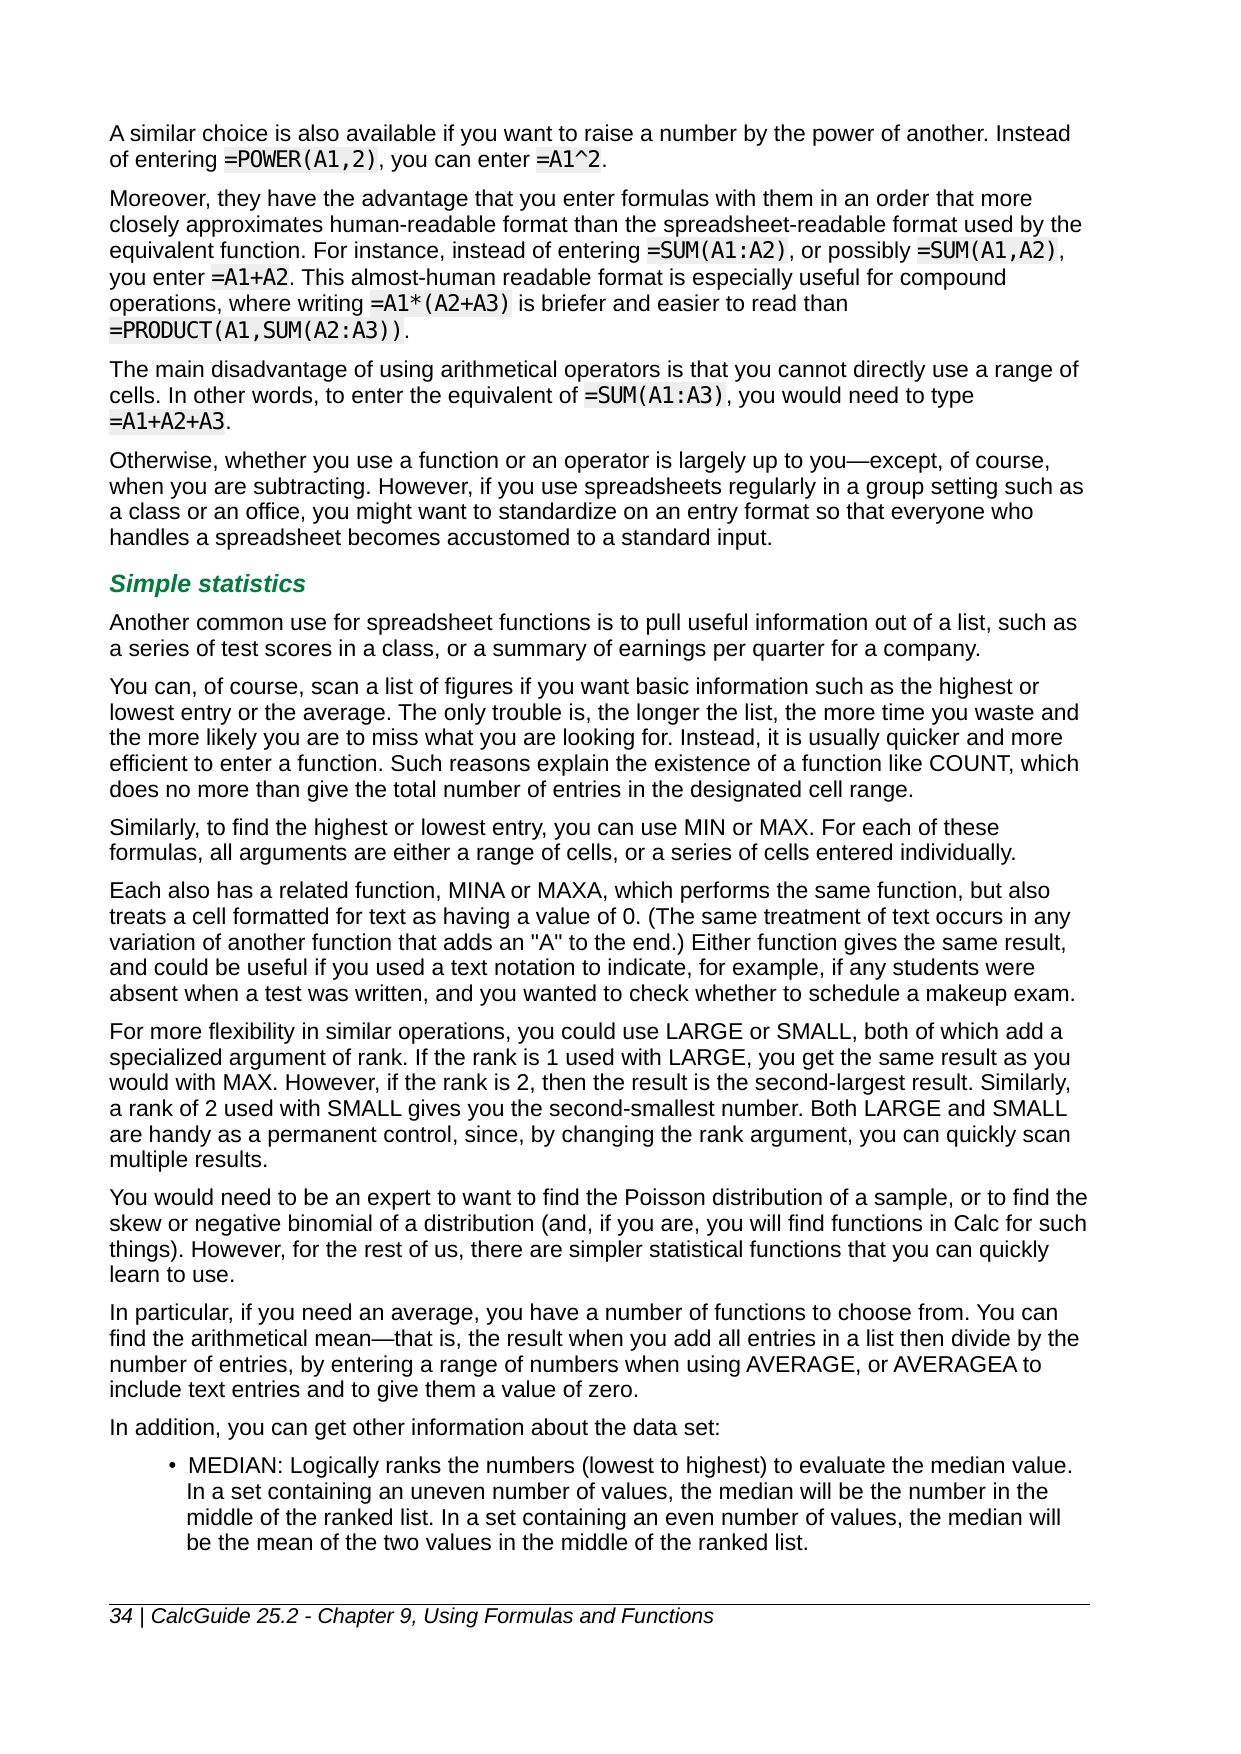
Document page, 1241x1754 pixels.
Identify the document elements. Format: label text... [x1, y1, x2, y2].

text The main disadvantage of using arithmetical operators is that you cannot directly use a range of cells. In other words, to enter the equivalent of =SUM(A1:A3), you would need to type =A1+A2+A3. [109, 356, 1090, 435]
list MEDIAN: Logically ranks the numbers (lowest to highest) to evaluate the median value. In a set containing an uneven number of values, the median will be the number in the middle of the ranked list. In a set containing an even number of values, the median will be the mean of the two values in the middle of the ranked list. [168, 1453, 1090, 1556]
text Each also has a related function, MINA or MAXA, which performs the same function, but also treats a cell formatted for text as having a value of 0. (The same treatment of text occurs in any variation of another function that adds an "A" to the end.) Either function gives the same result, and could be useful if you used a text notation to indicate, for example, if any students were absent when a test was written, and you wanted to check whether to schedule a makeup exam. [109, 878, 1090, 1006]
text In particular, if you need an average, you have a number of functions to choose from. You can find the arithmetical mean—that is, the result when you add all entries in a list then divide by the number of entries, by entering a range of numbers when using AVERAGE, or AVERAGEA to include text entries and to give them a value of zero. [109, 1300, 1090, 1402]
text Moreover, they have the advantage that you enter formulas with them in an order that more closely approximates human-readable format than the spreadsheet-readable format used by the equivalent function. For instance, instead of entering =SUM(A1:A2), or possibly =SUM(A1,A2), you enter =A1+A2. This almost-human readable format is especially useful for compound operations, where writing =A1*(A2+A3) is briefer and easier to read than =PRODUCT(A1,SUM(A2:A3)). [109, 186, 1090, 344]
text Otherwise, whether you use a function or an operator is largely up to you—except, of course, when you are subtracting. However, if you use spreadsheets regularly in a group setting such as a class or an office, you might want to standardize on an entry format so that everyone who handles a spreadsheet becomes accustomed to a standard input. [109, 448, 1090, 550]
text Another common use for spreadsheet functions is to pull useful information out of a list, such as a series of test scores in a class, or a summary of earnings per quarter for a company. [109, 610, 1090, 661]
text For more flexibility in similar operations, you could use LARGE or SMALL, both of which add a specialized argument of rank. If the rank is 1 used with LARGE, you get the same result as you would with MAX. However, if the rank is 2, then the result is the second-largest result. Similarly, a rank of 2 used with SMALL gives you the second-smallest number. Both LARGE and SMALL are handy as a permanent control, since, by changing the rank argument, you can quickly scan multiple results. [109, 1019, 1090, 1172]
subtitle Simple statistics [109, 570, 1090, 598]
text A similar choice is also available if you want to raise a number by the power of another. Instead of entering =POWER(A1,2), you can enter =A1^2. [109, 121, 1090, 173]
list In addition, you can get other information about the data set: [109, 1415, 1090, 1441]
text You can, of course, scan a list of figures if you want basic information such as the highest or lowest entry or the average. The only trouble is, the longer the list, the more time you waste and the more likely you are to miss what you are looking for. Instead, it is usually quicker and more efficient to enter a function. Such reasons explain the existence of a function like COUNT, which does no more than give the total number of entries in the designated cell range. [109, 674, 1090, 802]
text Similarly, to find the highest or lowest entry, you can use MIN or MAX. For each of these formulas, all arguments are either a range of cells, or a series of cells entered individually. [109, 814, 1090, 866]
text You would need to be an expert to want to find the Poisson distribution of a sample, or to find the skew or negative binomial of a distribution (and, if you are, you will find functions in Calc for such things). However, for the rest of us, there are simpler statistical functions that you can quickly learn to use. [109, 1185, 1090, 1287]
